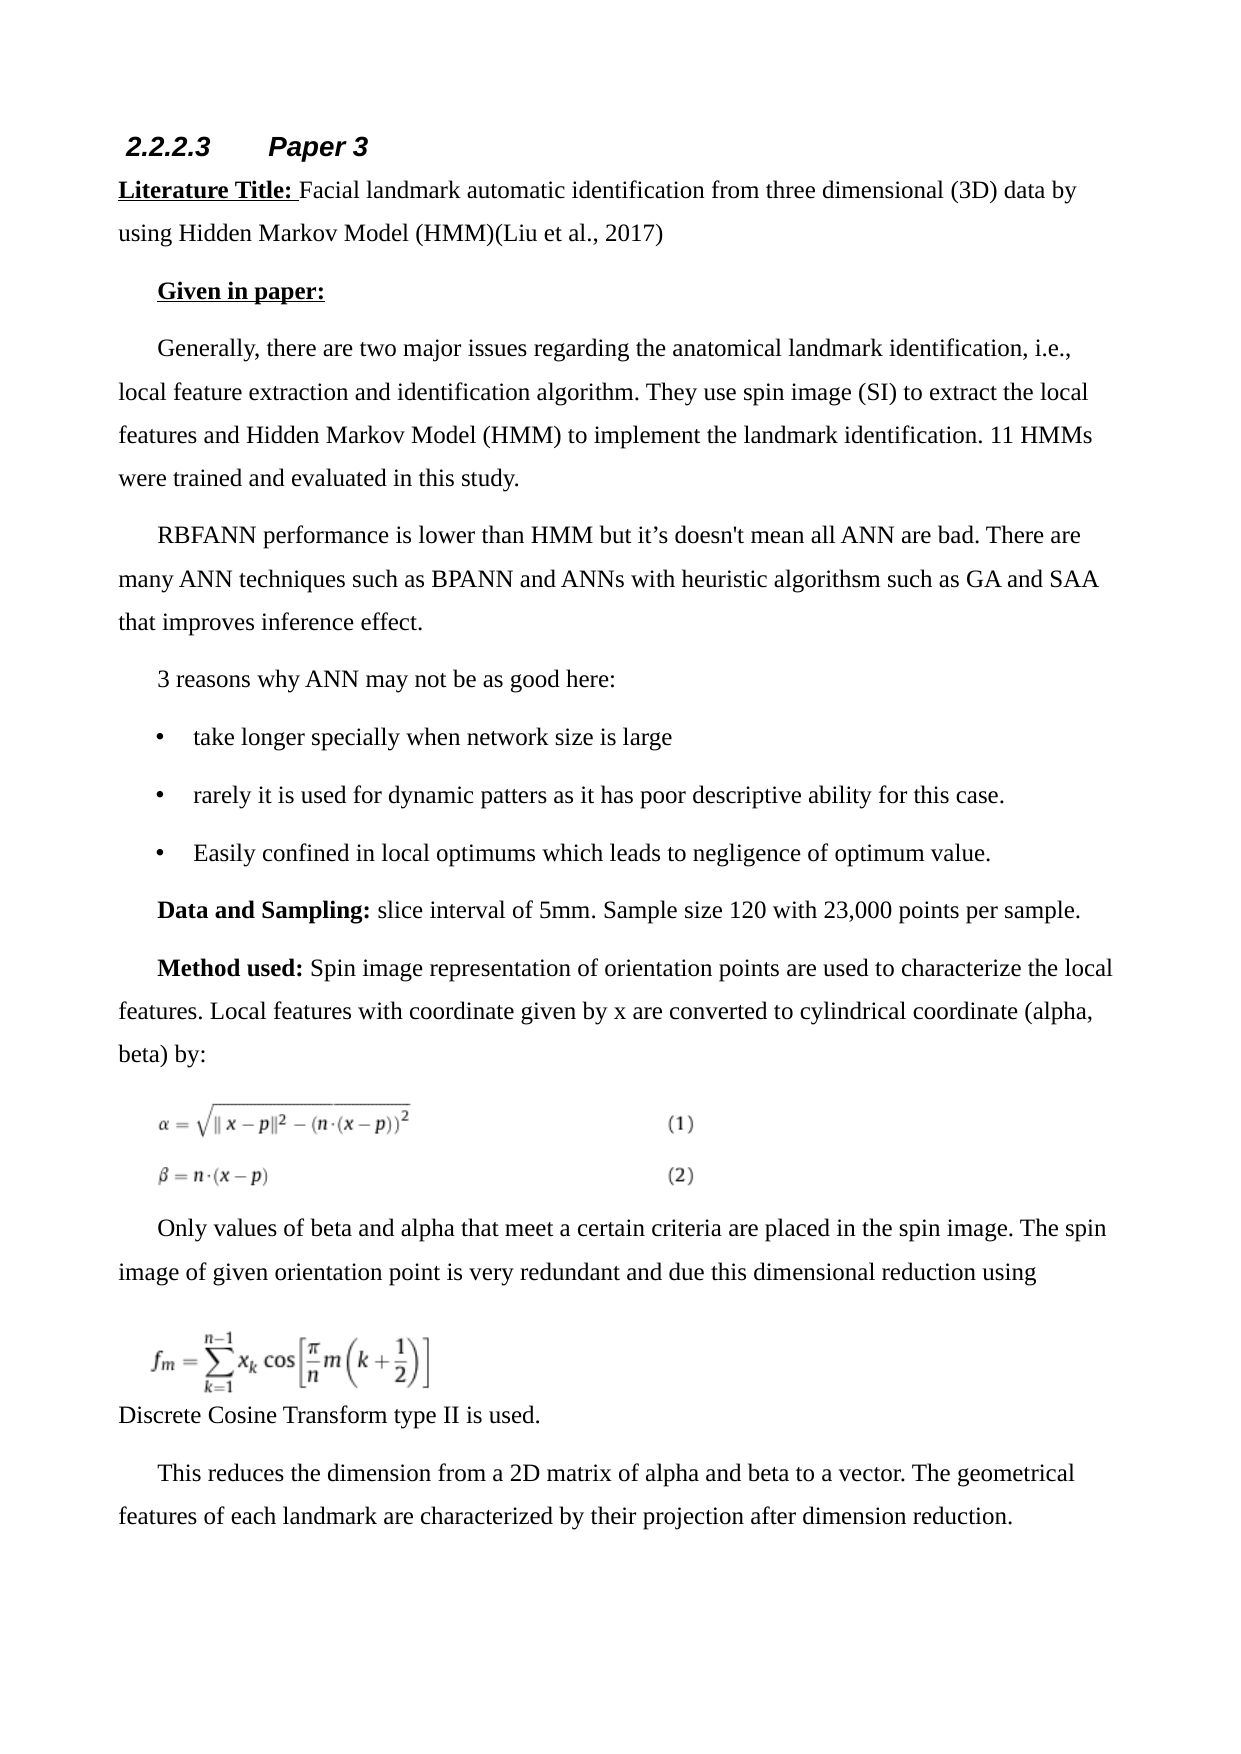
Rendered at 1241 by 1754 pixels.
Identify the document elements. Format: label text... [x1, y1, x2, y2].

list Easily confined in local optimums which leads to negligence of optimum value. [156, 838, 1122, 866]
picture [238, 1085, 713, 1200]
text Given in paper: [118, 276, 1122, 304]
text RBFANN performance is lower than HMM but it’s doesn't mean all ANN are bad. There are many ANN techniques such as BPANN and ANNs with heuristic algorithsm such as GA and SAA that improves inference effect. [118, 521, 1122, 636]
text This reduces the dimension from a 2D matrix of alpha and beta to a vector. The geometrical features of each landmark are characterized by their projection after dimension reduction. [118, 1458, 1122, 1530]
list rarely it is used for dynamic patters as it has poor descriptive ability for this case. [156, 780, 1122, 809]
text 3 reasons why ANN may not be as good here: [118, 664, 1122, 693]
text Literature Title: Facial landmark automatic identification from three dimensional (3D) data by using Hidden Markov Model (HMM)(Liu et al., 2017) [118, 175, 1122, 247]
text Method used: Spin image representation of orientation points are used to characterize the local features. Local features with coordinate given by x are converted to cylindrical coordinate (alpha, beta) by: [118, 953, 1122, 1068]
text Data and Sampling: slice interval of 5mm. Sample size 120 with 23,000 points per sample. [118, 895, 1122, 924]
picture [406, 1351, 470, 1401]
subtitle Paper 3 [118, 131, 1122, 162]
text Generally, there are two major issues regarding the anatomical landmark identification, i.e., local feature extraction and identification algorithm. They use spin image (SI) to extract the local features and Hidden Markov Model (HMM) to implement the landmark identification. 11 HMMs were trained and evaluated in this study. [118, 333, 1122, 492]
list take longer specially when network size is large [156, 722, 1122, 751]
text Only values of beta and alpha that meet a certain criteria are placed in the spin image. The spin image of given orientation point is very redundant and due this dimensional reduction using Discrete Cosine Transform type II is used. [118, 1097, 1122, 1429]
